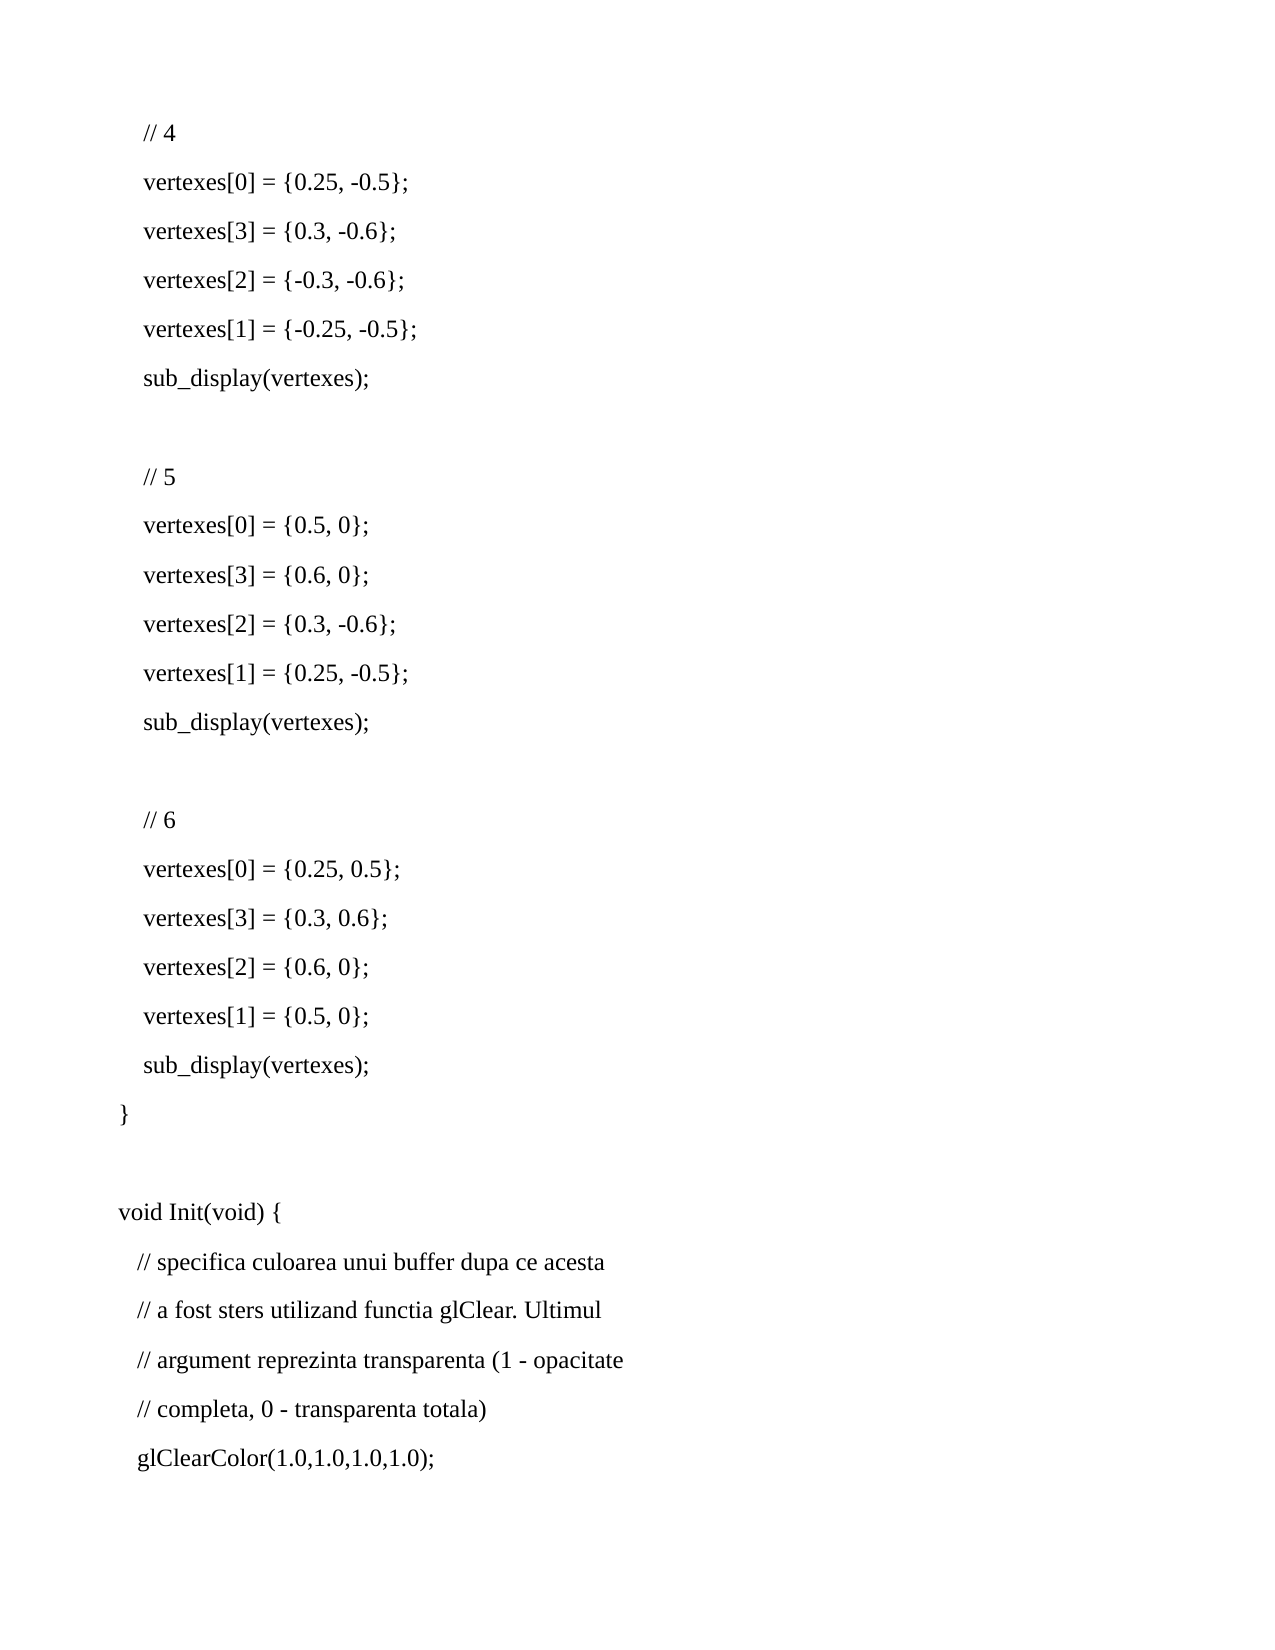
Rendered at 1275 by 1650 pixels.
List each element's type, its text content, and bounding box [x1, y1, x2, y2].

text // argument reprezinta transparenta (1 - opacitate [118, 1345, 1157, 1373]
text vertexes[3] = {0.6, 0}; [118, 560, 1157, 588]
text // a fost sters utilizand functia glClear. Ultimul [118, 1296, 1157, 1324]
text // 5 [118, 462, 1157, 490]
text sub_display(vertexes); [118, 707, 1157, 736]
text sub_display(vertexes); [118, 363, 1157, 392]
text vertexes[3] = {0.3, -0.6}; [118, 216, 1157, 245]
text vertexes[1] = {-0.25, -0.5}; [118, 314, 1157, 343]
text // 4 [118, 118, 1157, 147]
text // specifica culoarea unui buffer dupa ce acesta [118, 1247, 1157, 1275]
text sub_display(vertexes); [118, 1050, 1157, 1079]
text void Init(void) { [118, 1197, 1157, 1226]
text glClearColor(1.0,1.0,1.0,1.0); [118, 1443, 1157, 1472]
text vertexes[0] = {0.25, -0.5}; [118, 167, 1157, 196]
text vertexes[2] = {0.3, -0.6}; [118, 609, 1157, 637]
text vertexes[1] = {0.5, 0}; [118, 1001, 1157, 1030]
text vertexes[0] = {0.25, 0.5}; [118, 854, 1157, 883]
text vertexes[0] = {0.5, 0}; [118, 511, 1157, 539]
text } [118, 1099, 1157, 1128]
text vertexes[3] = {0.3, 0.6}; [118, 903, 1157, 932]
text vertexes[2] = {0.6, 0}; [118, 952, 1157, 981]
text vertexes[1] = {0.25, -0.5}; [118, 658, 1157, 687]
text // completa, 0 - transparenta totala) [118, 1394, 1157, 1422]
text // 6 [118, 805, 1157, 834]
text vertexes[2] = {-0.3, -0.6}; [118, 265, 1157, 294]
